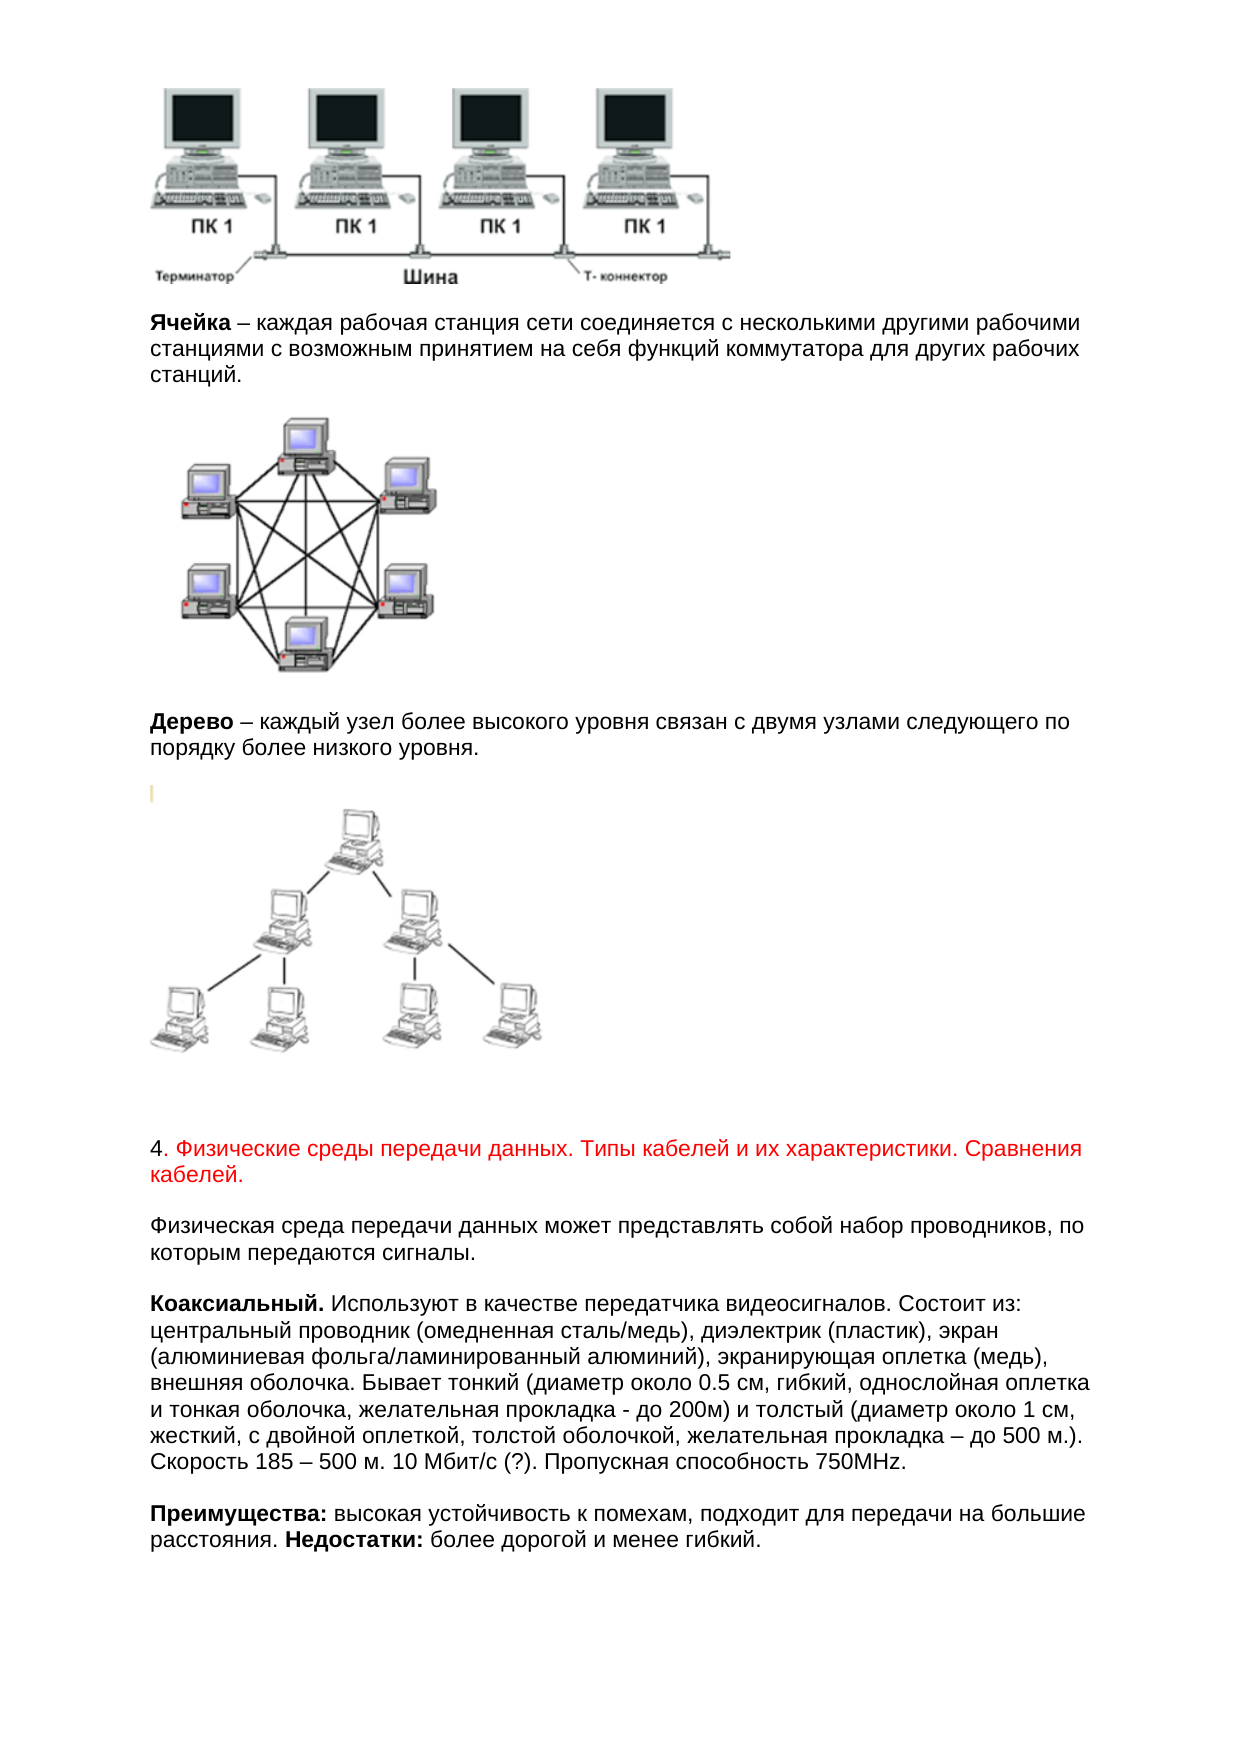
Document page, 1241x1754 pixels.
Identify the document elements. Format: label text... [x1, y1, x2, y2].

text Физическая среда передачи данных может представлять собой набор проводников, по которым передаются сигналы. [150, 1212, 1090, 1265]
picture [150, 412, 450, 683]
text Коаксиальный. Используют в качестве передатчика видеосигналов. Состоит из: центральный проводник (омедненная сталь/медь), диэлектрик (пластик), экран (алюминиевая фольга/ламинированный алюминий), экранирующая оплетка (медь), внешняя оболочка. Бывает тонкий (диаметр около 0.5 см, гибкий, однослойная оплетка и тонкая оболочка, желательная прокладка - до 200м) и толстый (диаметр около 1 см, жесткий, с двойной оплеткой, толстой оболочкой, желательная прокладка – до 500 м.). Скорость 185 – 500 м. 10 Мбит/с (?). Пропускная способность 750MHz. [150, 1290, 1090, 1475]
picture [150, 785, 551, 1059]
text Дерево – каждый узел более высокого уровня связан с двумя узлами следующего по порядку более низкого уровня. [150, 708, 1090, 761]
text Ячейка – каждая рабочая станция сети соединяется с несколькими другими рабочими станциями с возможным принятием на себя функций коммутатора для других рабочих станций. [150, 309, 1090, 388]
picture [150, 88, 731, 284]
text Преимущества: высокая устойчивость к помехам, подходит для передачи на большие расстояния. Недостатки: более дорогой и менее гибкий. [150, 1500, 1090, 1552]
text 4. Физические среды передачи данных. Типы кабелей и их характеристики. Сравнения кабелей. [150, 1135, 1090, 1187]
